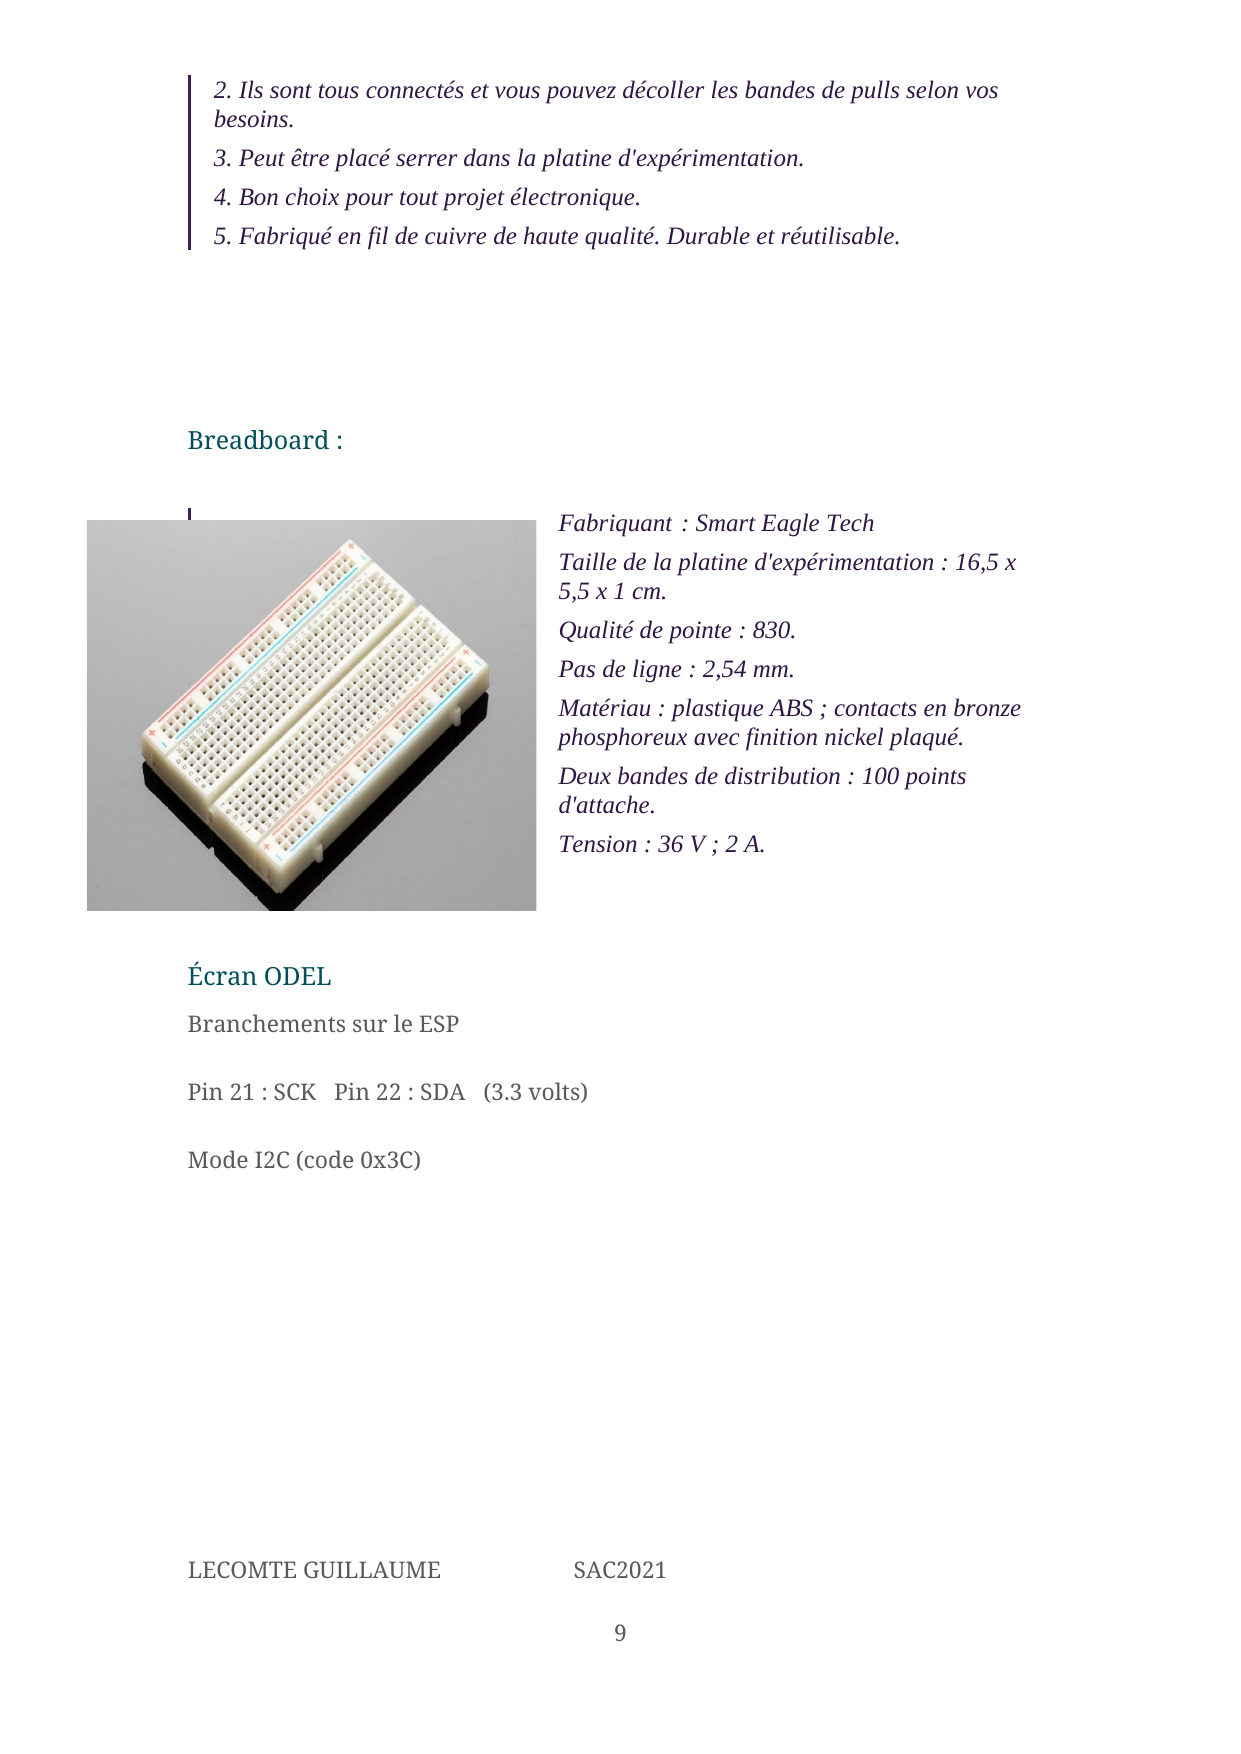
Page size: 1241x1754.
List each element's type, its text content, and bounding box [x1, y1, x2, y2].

text Mode I2C (code 0x3C) [187, 1144, 1053, 1175]
text Qualité de pointe : 830. [537, 615, 1053, 644]
text 3. Peut être placé serrer dans la platine d'expérimentation. [191, 143, 1053, 172]
subtitle Écran ODEL [187, 958, 1053, 992]
text 4. Bon choix pour tout projet électronique. [191, 182, 1053, 211]
text 5. Fabriqué en fil de cuivre de haute qualité. Durable et réutilisable. [191, 221, 1053, 250]
text Matériau : plastique ABS ; contacts en bronze phosphoreux avec finition nickel plaqué. [537, 693, 1053, 751]
text Taille de la platine d'expérimentation : 16,5 x 5,5 x 1 cm. [537, 547, 1053, 604]
text Pas de ligne : 2,54 mm. [537, 654, 1053, 683]
text Pin 21 : SCK Pin 22 : SDA (3.3 volts) [187, 1076, 1053, 1107]
text 2. Ils sont tous connectés et vous pouvez décoller les bandes de pulls selon vos besoins. [191, 75, 1053, 132]
text Deux bandes de distribution : 100 points d'attache. [537, 761, 1053, 819]
text Branchements sur le ESP [187, 1008, 1053, 1039]
text Fabriquant : Smart Eagle Tech [191, 508, 1053, 537]
subtitle Breadboard : [187, 423, 1053, 494]
text Tension : 36 V ; 2 A. [537, 829, 1053, 858]
